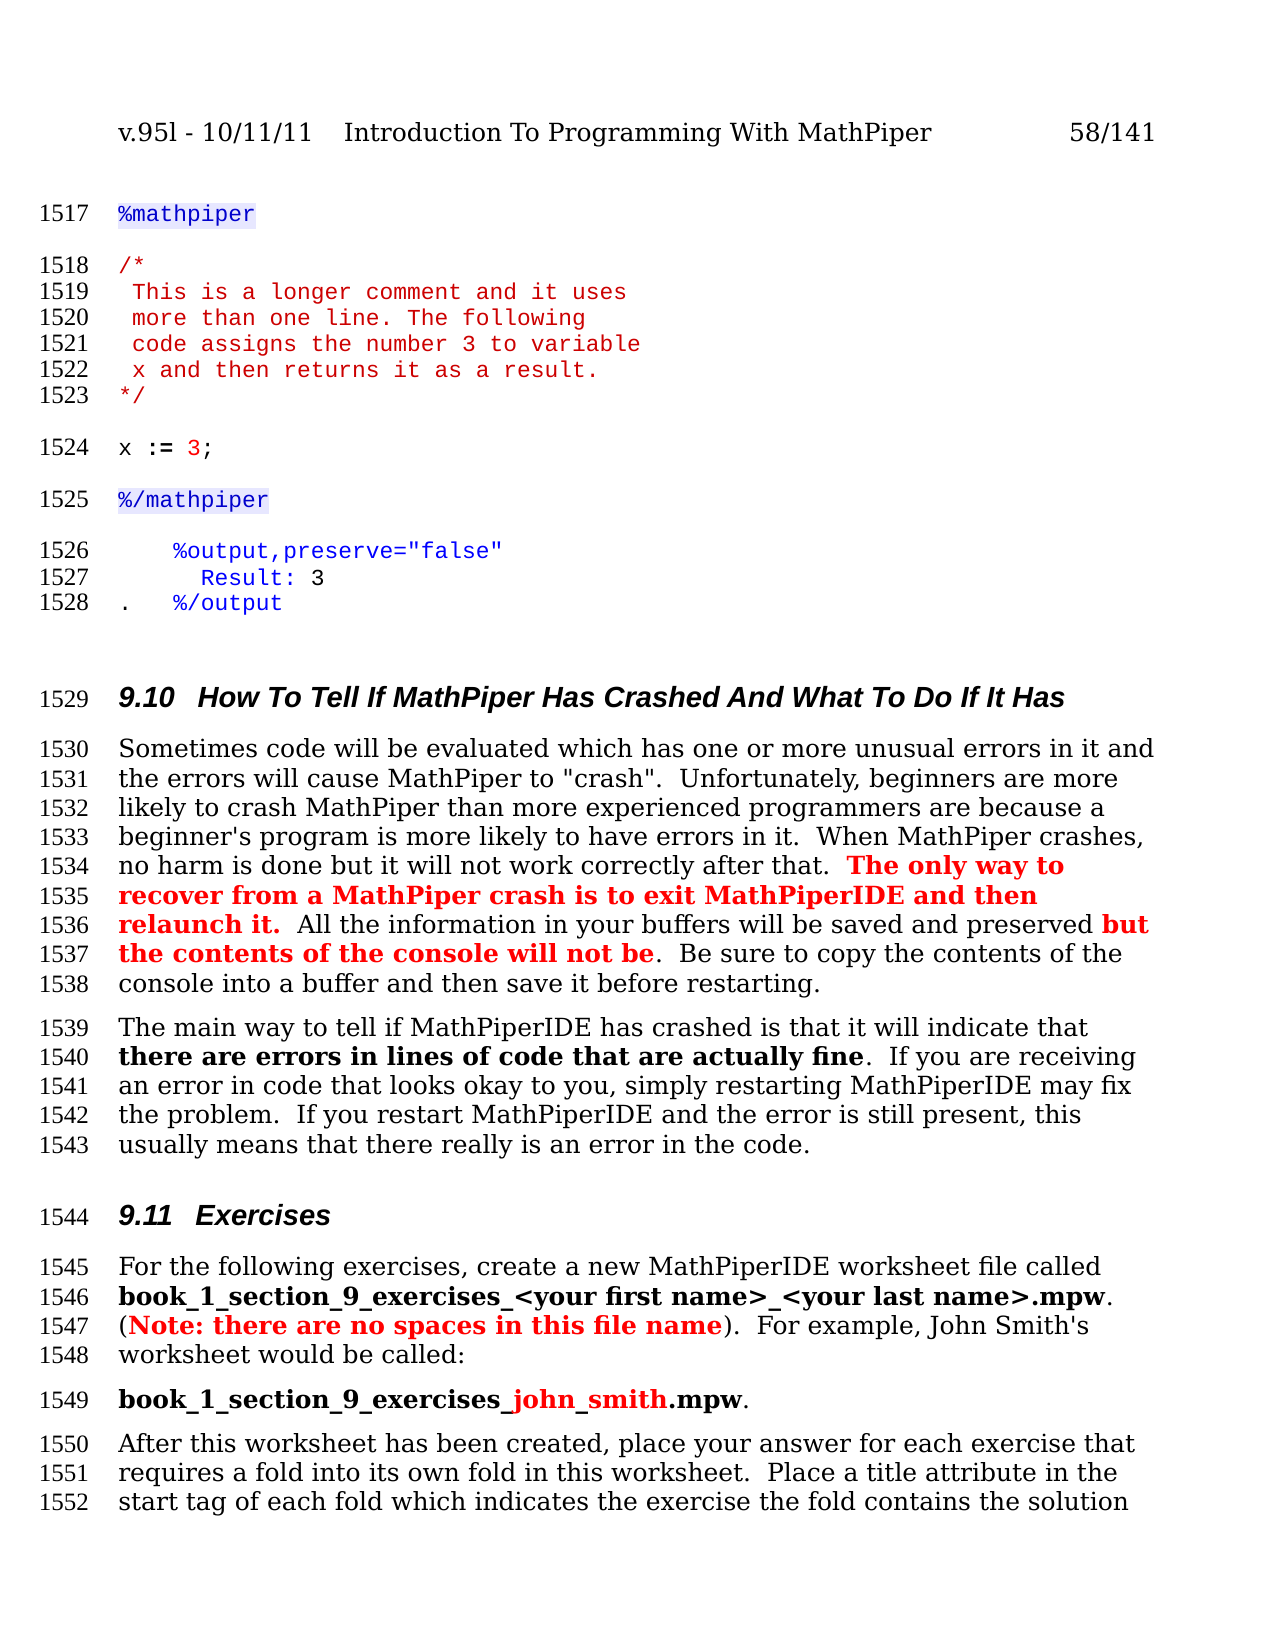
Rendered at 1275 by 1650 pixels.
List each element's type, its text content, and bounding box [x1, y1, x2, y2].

text %/mathpiper [118, 488, 1157, 514]
subtitle How To Tell If MathPiper Has Crashed And What To Do If It Has [118, 680, 1157, 714]
text %mathpiper [118, 203, 1157, 229]
text x := 3; [118, 436, 1157, 462]
text Sometimes code will be evaluated which has one or more unusual errors in it and the errors will cause MathPiper to "crash". Unfortunately, beginners are more likely to crash MathPiper than more experienced programmers are because a beginner's program is more likely to have errors in it. When MathPiper crashes, no harm is done but it will not work correctly after that. The only way to recover from a MathPiper crash is to exit MathPiperIDE and then relaunch it. All the information in your buffers will be saved and preserved but the contents of the console will not be. Be sure to copy the contents of the console into a buffer and then save it before restarting. [118, 735, 1157, 998]
text */ [118, 384, 1157, 410]
text This is a longer comment and it uses [118, 281, 1157, 306]
text Result: 3 [118, 566, 1157, 592]
text %output,preserve="false" [118, 540, 1157, 566]
text x and then returns it as a result. [118, 358, 1157, 384]
text . %/output [118, 592, 1157, 618]
text code assigns the number 3 to variable [118, 332, 1157, 358]
text After this worksheet has been created, place your answer for each exercise that requires a fold into its own fold in this worksheet. Place a title attribute in the start tag of each fold which indicates the exercise the fold contains the solution [118, 1429, 1157, 1517]
text For the following exercises, create a new MathPiperIDE worksheet file called book_1_section_9_exercises_<your first name>_<your last name>.mpw. (Note: there are no spaces in this file name). For example, John Smith's worksheet would be called: [118, 1253, 1157, 1370]
text The main way to tell if MathPiperIDE has crashed is that it will indicate that there are errors in lines of code that are actually fine. If you are receiving an error in code that looks okay to you, simply restarting MathPiperIDE may fix the problem. If you restart MathPiperIDE and the error is still present, this usually means that there really is an error in the code. [118, 1013, 1157, 1159]
text book_1_section_9_exercises_john_smith.mpw. [118, 1385, 1157, 1414]
text /* [118, 254, 1157, 281]
text more than one line. The following [118, 306, 1157, 332]
subtitle Exercises [118, 1198, 1157, 1232]
